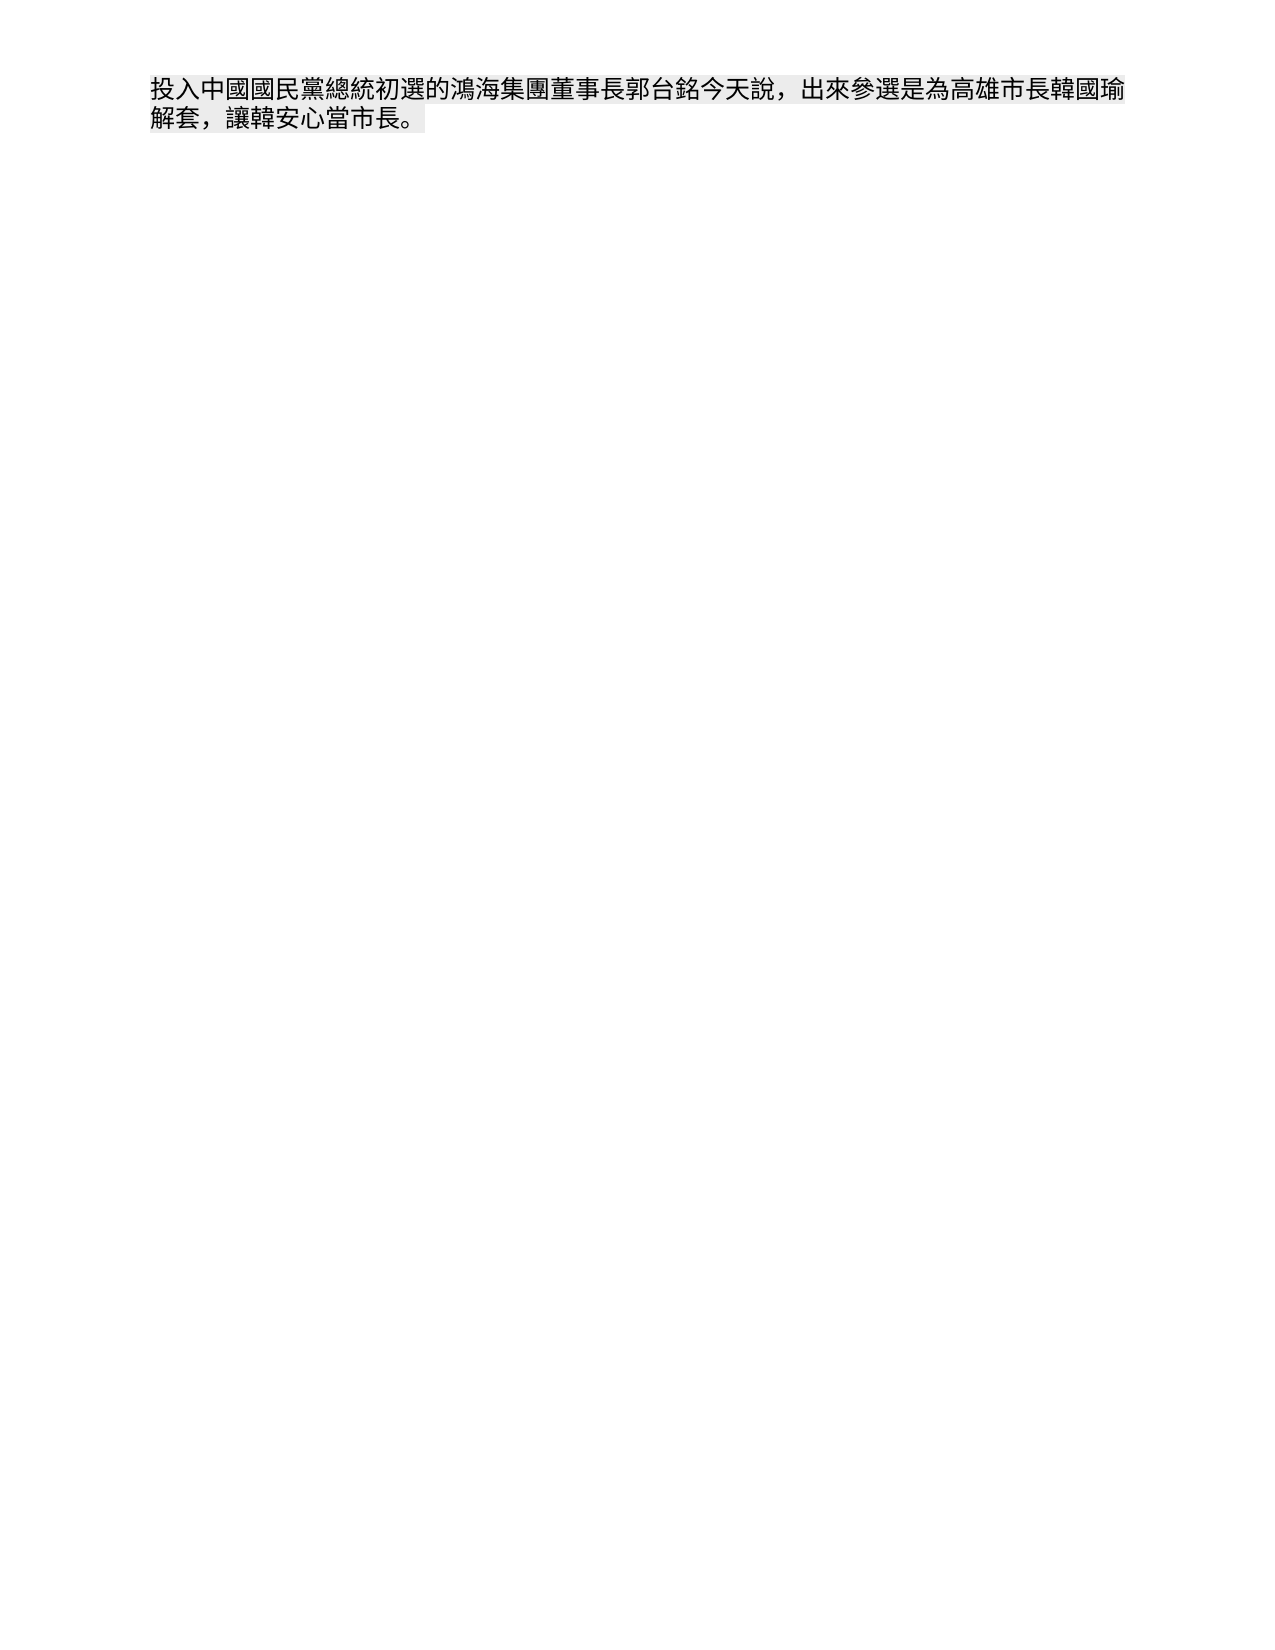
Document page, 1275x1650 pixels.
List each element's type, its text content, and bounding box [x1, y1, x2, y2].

text 卡韓政變(49)：寧可投給一隻蟑螂 陳真 2019. 05. 20. 郭台銘的無恥程度，打破了我的想像，可以說是到了一種違反人性的等級；從今而後，我只能用人渣來形容這樣一個人，真是非常無恥： 一方面從同志背後開槍，沒打死，就改從正面轟大炮，叫囉嘍出來造謠抹黑什麼 "四千萬疑雲"，什麼 "詐騙集團"，讓下屬對韓國瑜一再進行人格謀殺，但自己卻扮起好人，對韓國瑜稱兄道弟。現在居然說他 "認了"，"承認" 他是為了幫助韓國瑜解套、讓他不用出來選總統，所以自己才出來選。它媽的，我真是沒見過天底下有這麼下三濫的人渣。 截至目前為止，不管是朱立倫或王金平，都還是保持君子之爭，不搞下流手段。但是郭台銘及吳敦義等人卻奧步不斷。 長年以來，對於島內政治我有個重要心得就是：你不可能透過任何道德勸說制止為惡。為惡者之所以為惡，要的就是某種權力或利益，因此，惟有當他面臨一旦為惡就反而更會失去他所想要的東西時，他才有可能停止為惡或減緩作惡。 反之，如果各種卑劣手段一再被證明有效，或是就算無效也不會給自己招來任何損失時，人渣有可能從政壇絕跡嗎？奧步有可能消失嗎？絕對不會。人渣只會越來越多，奧步只會不段推陳出新，層出不窮。到頭來，一般人民只會成為最大的受害者。 於是，島內所謂政治，幾乎等同於一種詐騙集團的勾當；所謂選舉，無非就是各種齷齪下流手段的展現，而這就是台灣二十幾年來所謂民主之真實樣貌；人們的生活一天比一天痛苦，未來一天比一天絕望，處境一天比一天荒唐，但人渣們卻一個比一個腦滿腸肥吃香喝辣，並且世代相傳，雞犬昇天，為所欲為，輕易就能掠奪億萬暴利。 請你告訴我，究竟台灣政壇還有多少人不是這樣？究竟還有幾人像韓國瑜那樣的拼命三郎，懷弱惜幼，不為己謀，心懷淑世利他的精神？這樣的一個百年罕見的良善政治人物，卻反而遭到來自藍綠四面八方的人渣的抹黑與糟蹋。 我能理解人渣們彷彿無底洞一般的貪婪慾望，但我不能理解的是人們淺碟般的智商，為何如此好騙？並且不管怎麼騙，不管騙幾次，永遠都會上當，甚且甘之如飴，高歌自讚說這就是偉大的民主。 韓國瑜能不能當總統或選總統，在某個意義上來說並不重要；更重要的是：倘若我們真心想要有個乾淨的政治文化，好為眾人謀取更好的長遠福祉，那麼，任何使用奧步或抹黑手段的人，都不應該投票給他們。寧可投給一隻蟑螂，也不要投給像人渣黨或郭台銘、柯文哲這樣的人。我們不可能一方面痛恨不良政治所帶來之巨大傷害，另一方面卻又支持一種劣幣逐良幣、奉行抹黑與奧步的齷齪政治文化。 =================== 郭台銘認了！出來參選是為韓國瑜解套 幫高雄發大財 Yahoo奇摩（即時新聞） 2019年5月20日 投入中國國民黨總統初選的鴻海集團董事長郭台銘今天說，出來參選是為高雄市長韓國瑜解套，讓韓安心當市長。 [150, 75, 1125, 133]
